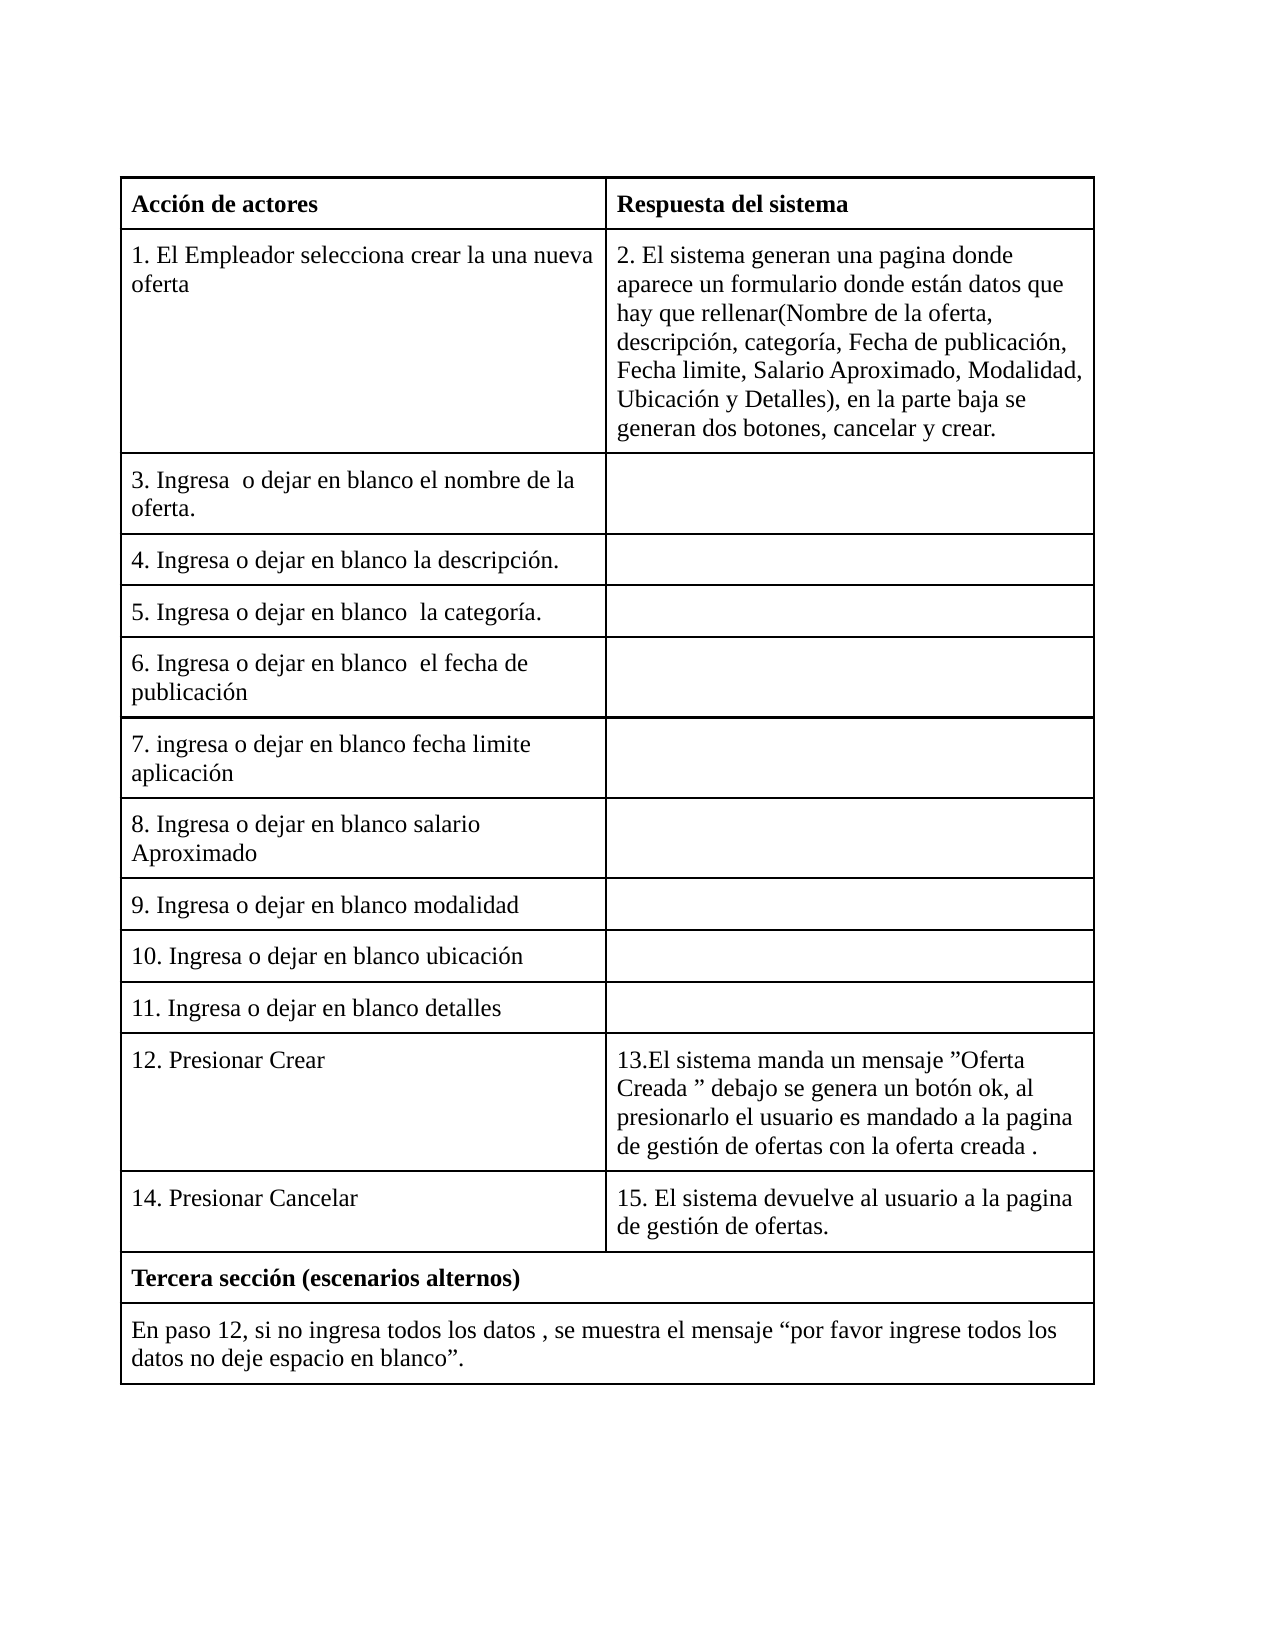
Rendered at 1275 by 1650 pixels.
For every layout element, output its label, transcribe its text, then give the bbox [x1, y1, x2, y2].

table_cell [607, 931, 1093, 981]
table_cell Respuesta del sistema [607, 179, 1093, 228]
table_cell 5. Ingresa o dejar en blanco la categoría. [122, 586, 605, 636]
table_cell [607, 586, 1093, 636]
table_cell 8. Ingresa o dejar en blanco salario Aproximado [122, 799, 605, 877]
table_cell 9. Ingresa o dejar en blanco modalidad [122, 879, 605, 929]
table_cell 7. ingresa o dejar en blanco fecha limite aplicación [122, 719, 605, 797]
table_cell 12. Presionar Crear [122, 1034, 605, 1170]
table_cell 4. Ingresa o dejar en blanco la descripción. [122, 535, 605, 584]
table_cell [607, 879, 1093, 929]
table_cell 14. Presionar Cancelar [122, 1172, 605, 1251]
table_cell 1. El Empleador selecciona crear la una nueva oferta [122, 230, 605, 452]
table_cell En paso 12, si no ingresa todos los datos , se muestra el mensaje “por favor ingrese todos los datos no deje espacio en blanco”. [122, 1304, 1093, 1383]
table_cell [607, 535, 1093, 584]
table_cell Acción de actores [122, 179, 605, 228]
table_cell [607, 638, 1093, 716]
table_cell [607, 983, 1093, 1032]
table_cell 15. El sistema devuelve al usuario a la pagina de gestión de ofertas. [607, 1172, 1093, 1251]
table_cell 2. El sistema generan una pagina donde aparece un formulario donde están datos que hay que rellenar(Nombre de la oferta, descripción, categoría, Fecha de publicación, Fecha limite, Salario Aproximado, Modalidad, Ubicación y Detalles), en la parte baja se generan dos botones, cancelar y crear. [607, 230, 1093, 452]
table_cell [607, 799, 1093, 877]
table_cell 6. Ingresa o dejar en blanco el fecha de publicación [122, 638, 605, 716]
table_cell 11. Ingresa o dejar en blanco detalles [122, 983, 605, 1032]
table_cell 10. Ingresa o dejar en blanco ubicación [122, 931, 605, 981]
table_cell 3. Ingresa o dejar en blanco el nombre de la oferta. [122, 454, 605, 533]
table_cell [607, 719, 1093, 797]
table_cell Tercera sección (escenarios alternos) [122, 1253, 1093, 1302]
table_cell 13.El sistema manda un mensaje ”Oferta Creada ” debajo se genera un botón ok, al presionarlo el usuario es mandado a la pagina de gestión de ofertas con la oferta creada . [607, 1034, 1093, 1170]
table_cell [607, 454, 1093, 533]
